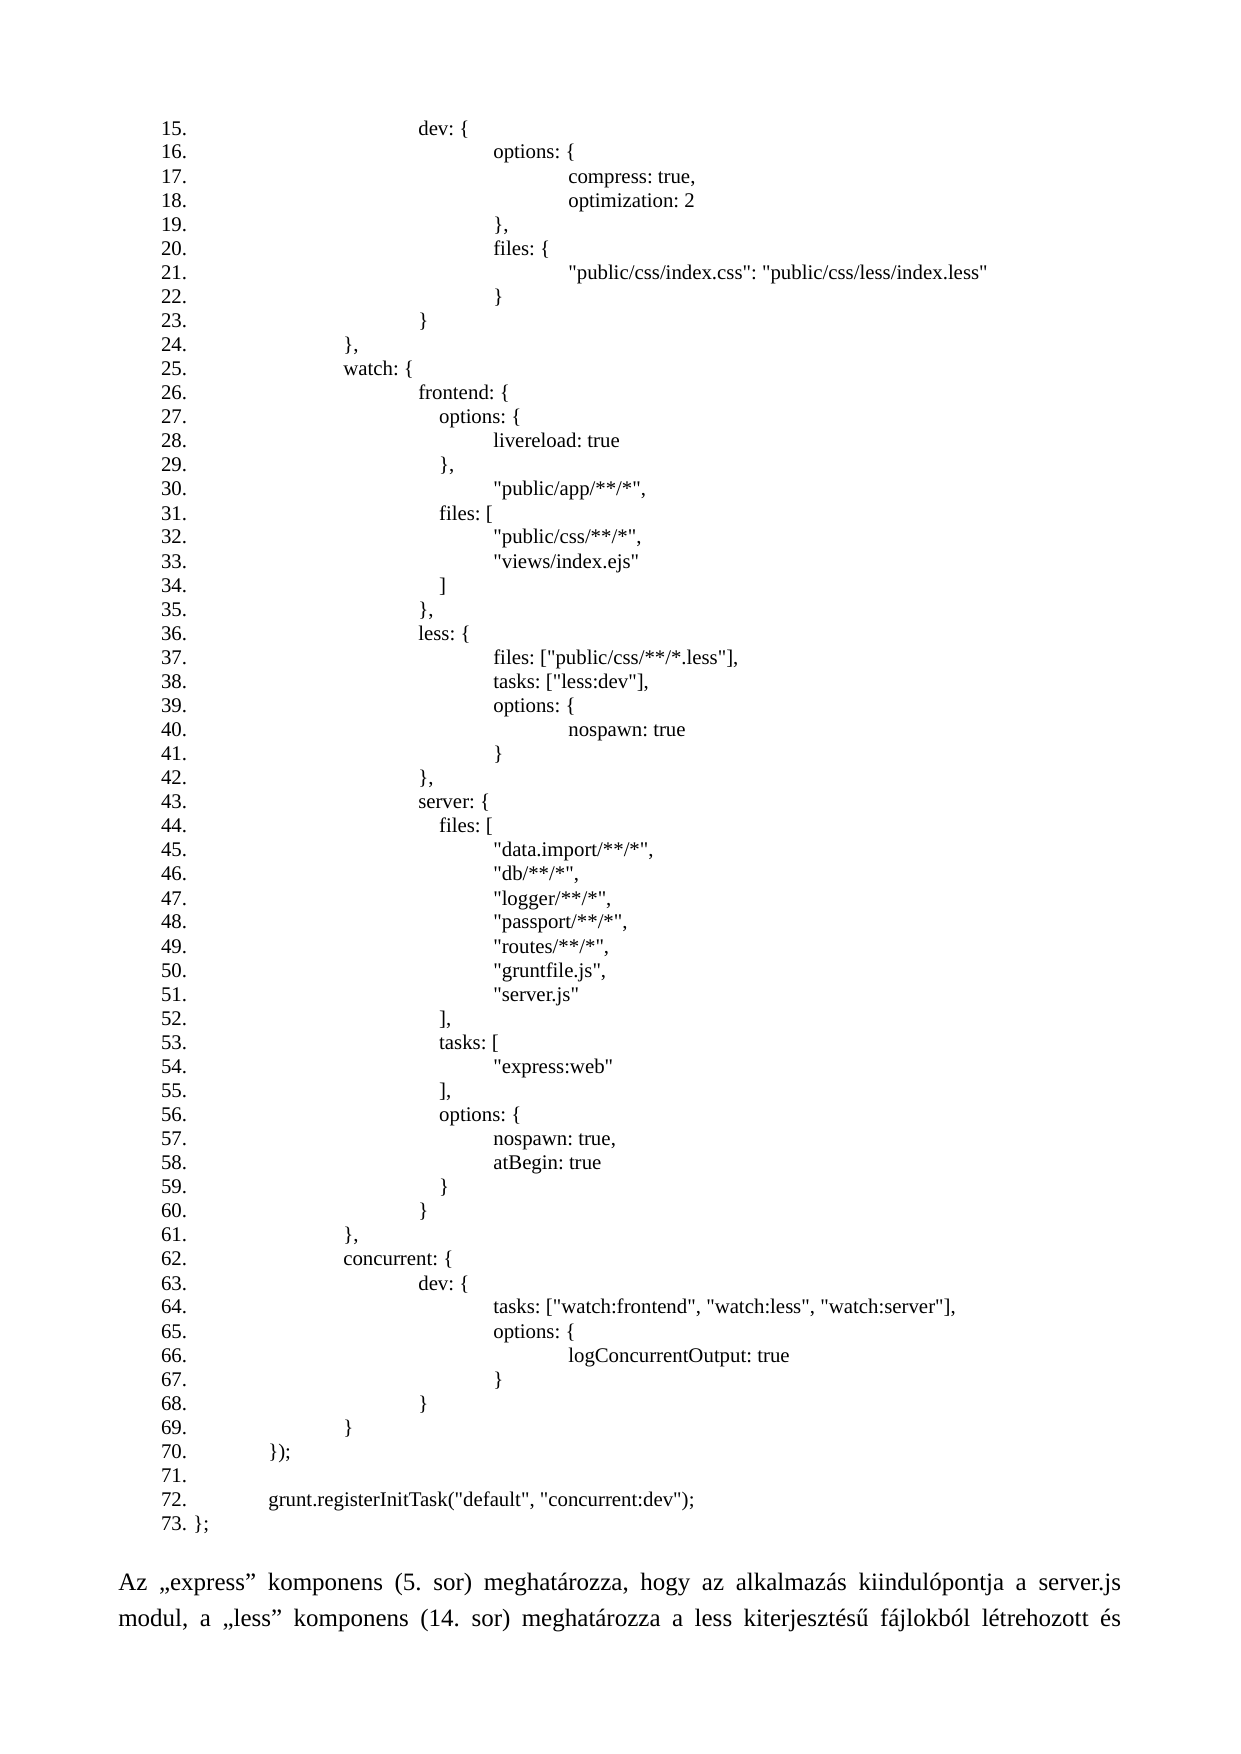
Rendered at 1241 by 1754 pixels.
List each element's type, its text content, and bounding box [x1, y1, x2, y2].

list watch: { [156, 359, 1122, 380]
list concurrent: { [156, 1249, 1122, 1270]
list "server.js" [156, 984, 1122, 1005]
list options: { [156, 142, 1122, 163]
list }, [156, 455, 1122, 476]
list dev: { [156, 118, 1122, 139]
list options: { [156, 407, 1122, 428]
list frontend: { [156, 383, 1122, 404]
list options: { [156, 1105, 1122, 1126]
list livereload: true [156, 431, 1122, 452]
list } [156, 744, 1122, 765]
list atBegin: true [156, 1153, 1122, 1174]
list tasks: [ [156, 1032, 1122, 1053]
list ], [156, 1081, 1122, 1102]
list }, [156, 768, 1122, 789]
list } [156, 1201, 1122, 1222]
list "public/css/index.css": "public/css/less/index.less" [156, 262, 1122, 283]
list nospawn: true [156, 720, 1122, 741]
list } [156, 311, 1122, 332]
list files: [ [156, 816, 1122, 837]
list "logger/**/*", [156, 888, 1122, 909]
list "public/app/**/*", [156, 479, 1122, 500]
list files: ["public/css/**/*.less"], [156, 647, 1122, 668]
list "data.import/**/*", [156, 840, 1122, 861]
list options: { [156, 1321, 1122, 1342]
list files: { [156, 238, 1122, 259]
list ] [156, 575, 1122, 596]
list files: [ [156, 503, 1122, 524]
text Az „express” komponens (5. sor) meghatározza, hogy az alkalmazás kiindulópontja a server.js modul, a „less” komponens (14. sor) meghatározza a less kiterjesztésű fájlokból létrehozott és [118, 1562, 1122, 1634]
list ], [156, 1008, 1122, 1029]
list } [156, 1369, 1122, 1390]
list } [156, 1393, 1122, 1414]
list "db/**/*", [156, 864, 1122, 885]
list } [156, 287, 1122, 308]
list "public/css/**/*", [156, 527, 1122, 548]
list "routes/**/*", [156, 936, 1122, 957]
list }); [156, 1442, 1122, 1463]
list }, [156, 599, 1122, 620]
list compress: true, [156, 166, 1122, 187]
list tasks: ["watch:frontend", "watch:less", "watch:server"], [156, 1297, 1122, 1318]
list optimization: 2 [156, 190, 1122, 211]
list }, [156, 335, 1122, 356]
list server: { [156, 792, 1122, 813]
list "views/index.ejs" [156, 551, 1122, 572]
list less: { [156, 623, 1122, 644]
list } [156, 1177, 1122, 1198]
list "passport/**/*", [156, 912, 1122, 933]
list "express:web" [156, 1057, 1122, 1078]
list dev: { [156, 1273, 1122, 1294]
list }, [156, 1225, 1122, 1246]
list grunt.registerInitTask("default", "concurrent:dev"); [156, 1490, 1122, 1511]
list "gruntfile.js", [156, 960, 1122, 981]
list }; [156, 1514, 1122, 1535]
list nospawn: true, [156, 1129, 1122, 1150]
list } [156, 1417, 1122, 1438]
list }, [156, 214, 1122, 235]
list logConcurrentOutput: true [156, 1345, 1122, 1366]
list options: { [156, 696, 1122, 717]
list tasks: ["less:dev"], [156, 672, 1122, 693]
